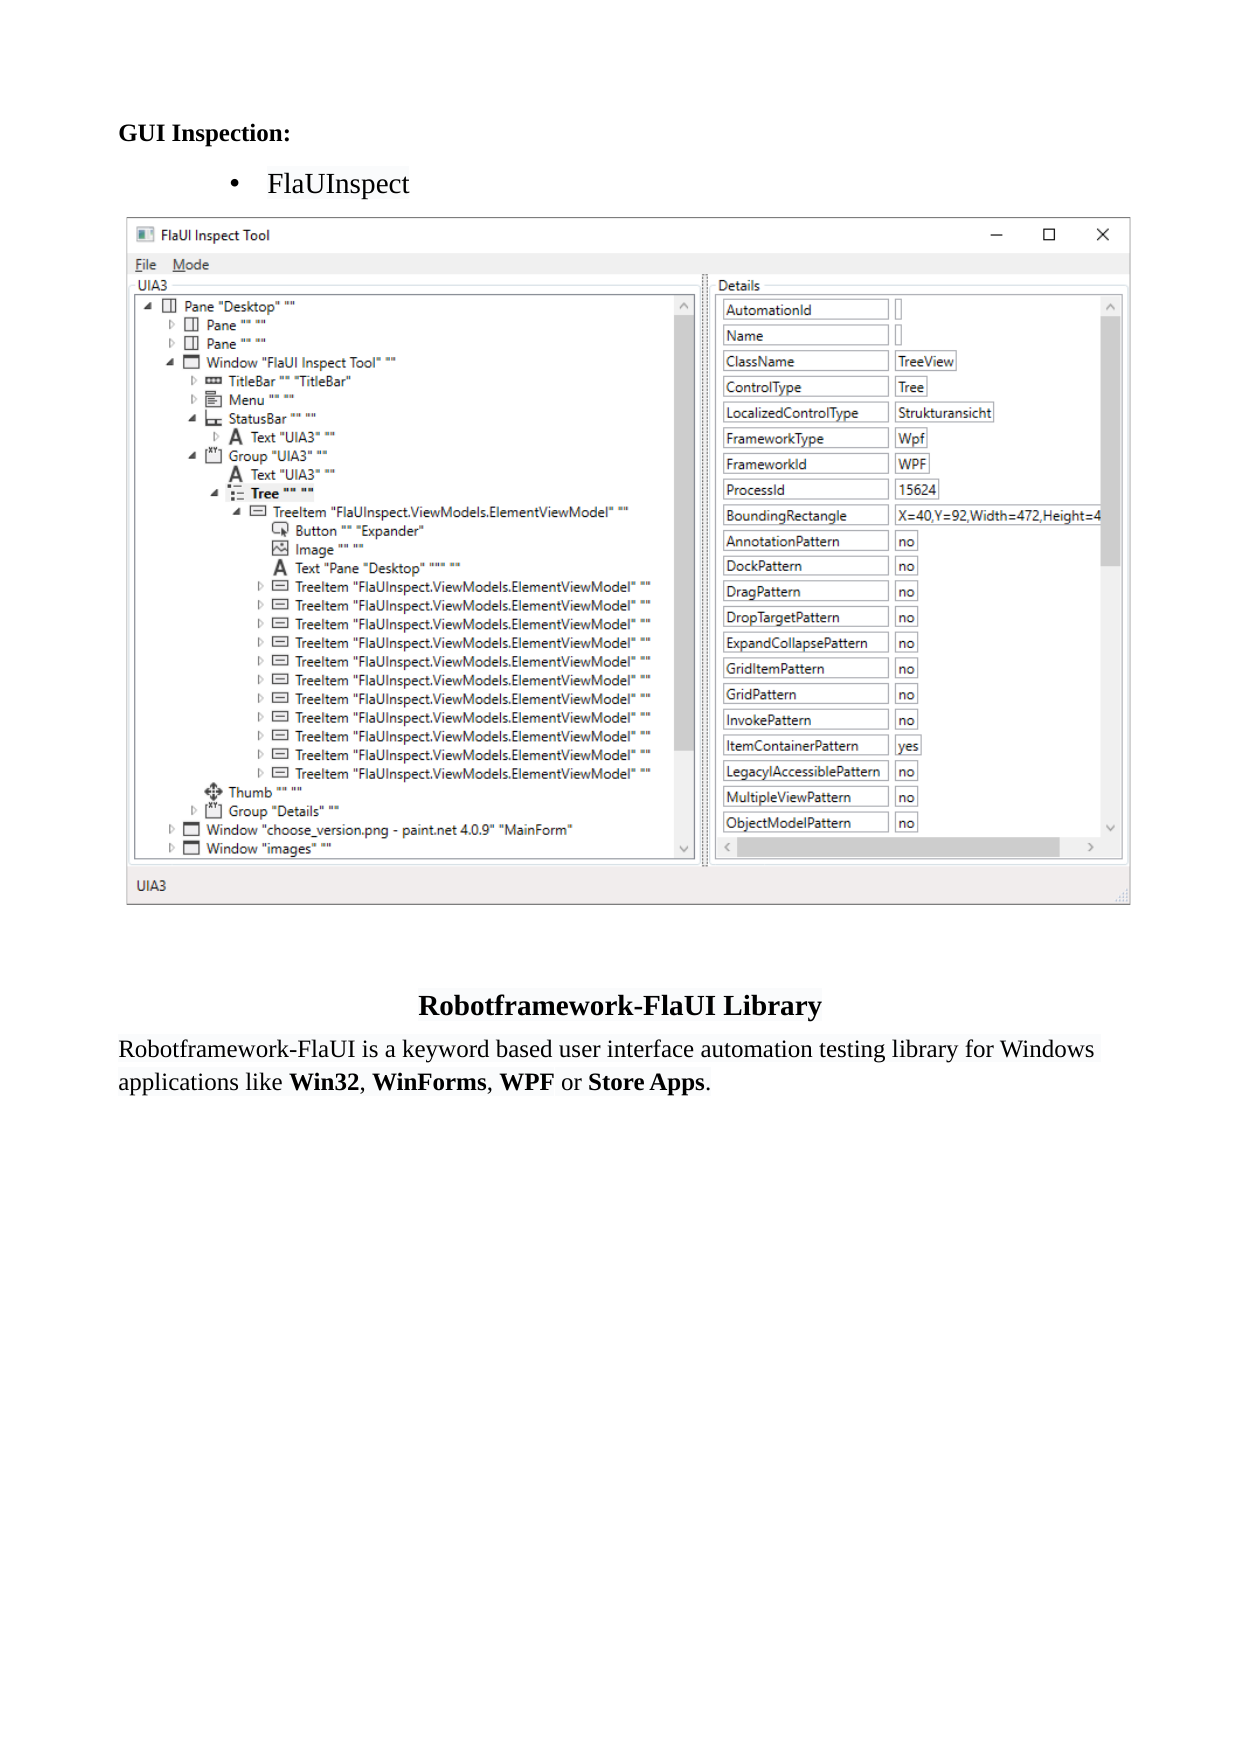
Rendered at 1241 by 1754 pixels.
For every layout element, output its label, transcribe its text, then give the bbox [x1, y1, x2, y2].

text Robotframework-FlaUI is a keyword based user interface automation testing library for Windows applications like Win32, WinForms, WPF or Store Apps. [118, 1034, 1122, 1096]
list FlaUInspect [229, 166, 1122, 199]
text GUI Inspection: [118, 118, 1122, 147]
subtitle Robotframework-FlaUI Library [118, 988, 1122, 1021]
picture [126, 217, 1131, 905]
